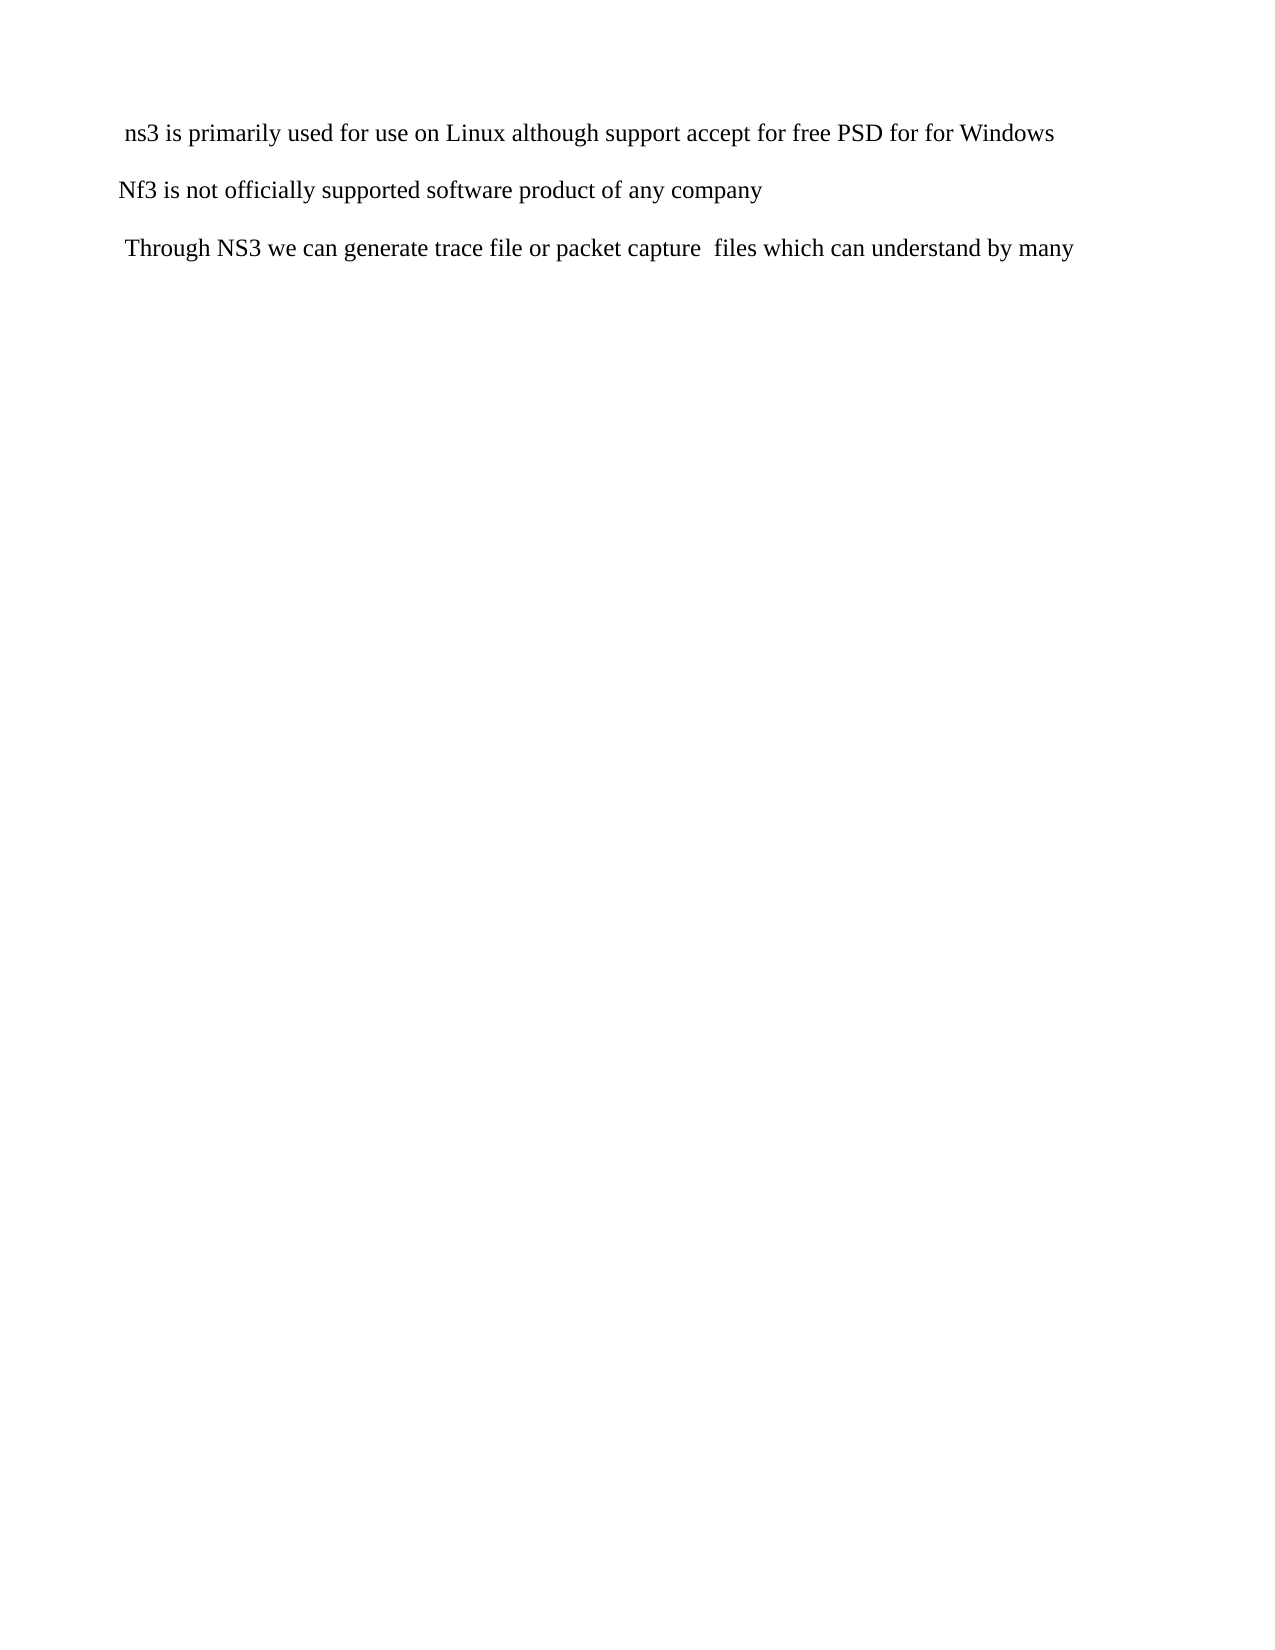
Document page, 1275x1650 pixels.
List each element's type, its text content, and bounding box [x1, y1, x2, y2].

text Nf3 is not officially supported software product of any company [118, 176, 1157, 204]
text Through NS3 we can generate trace file or packet capture files which can understand by many [118, 233, 1157, 262]
text ns3 is primarily used for use on Linux although support accept for free PSD for for Windows [118, 118, 1157, 147]
